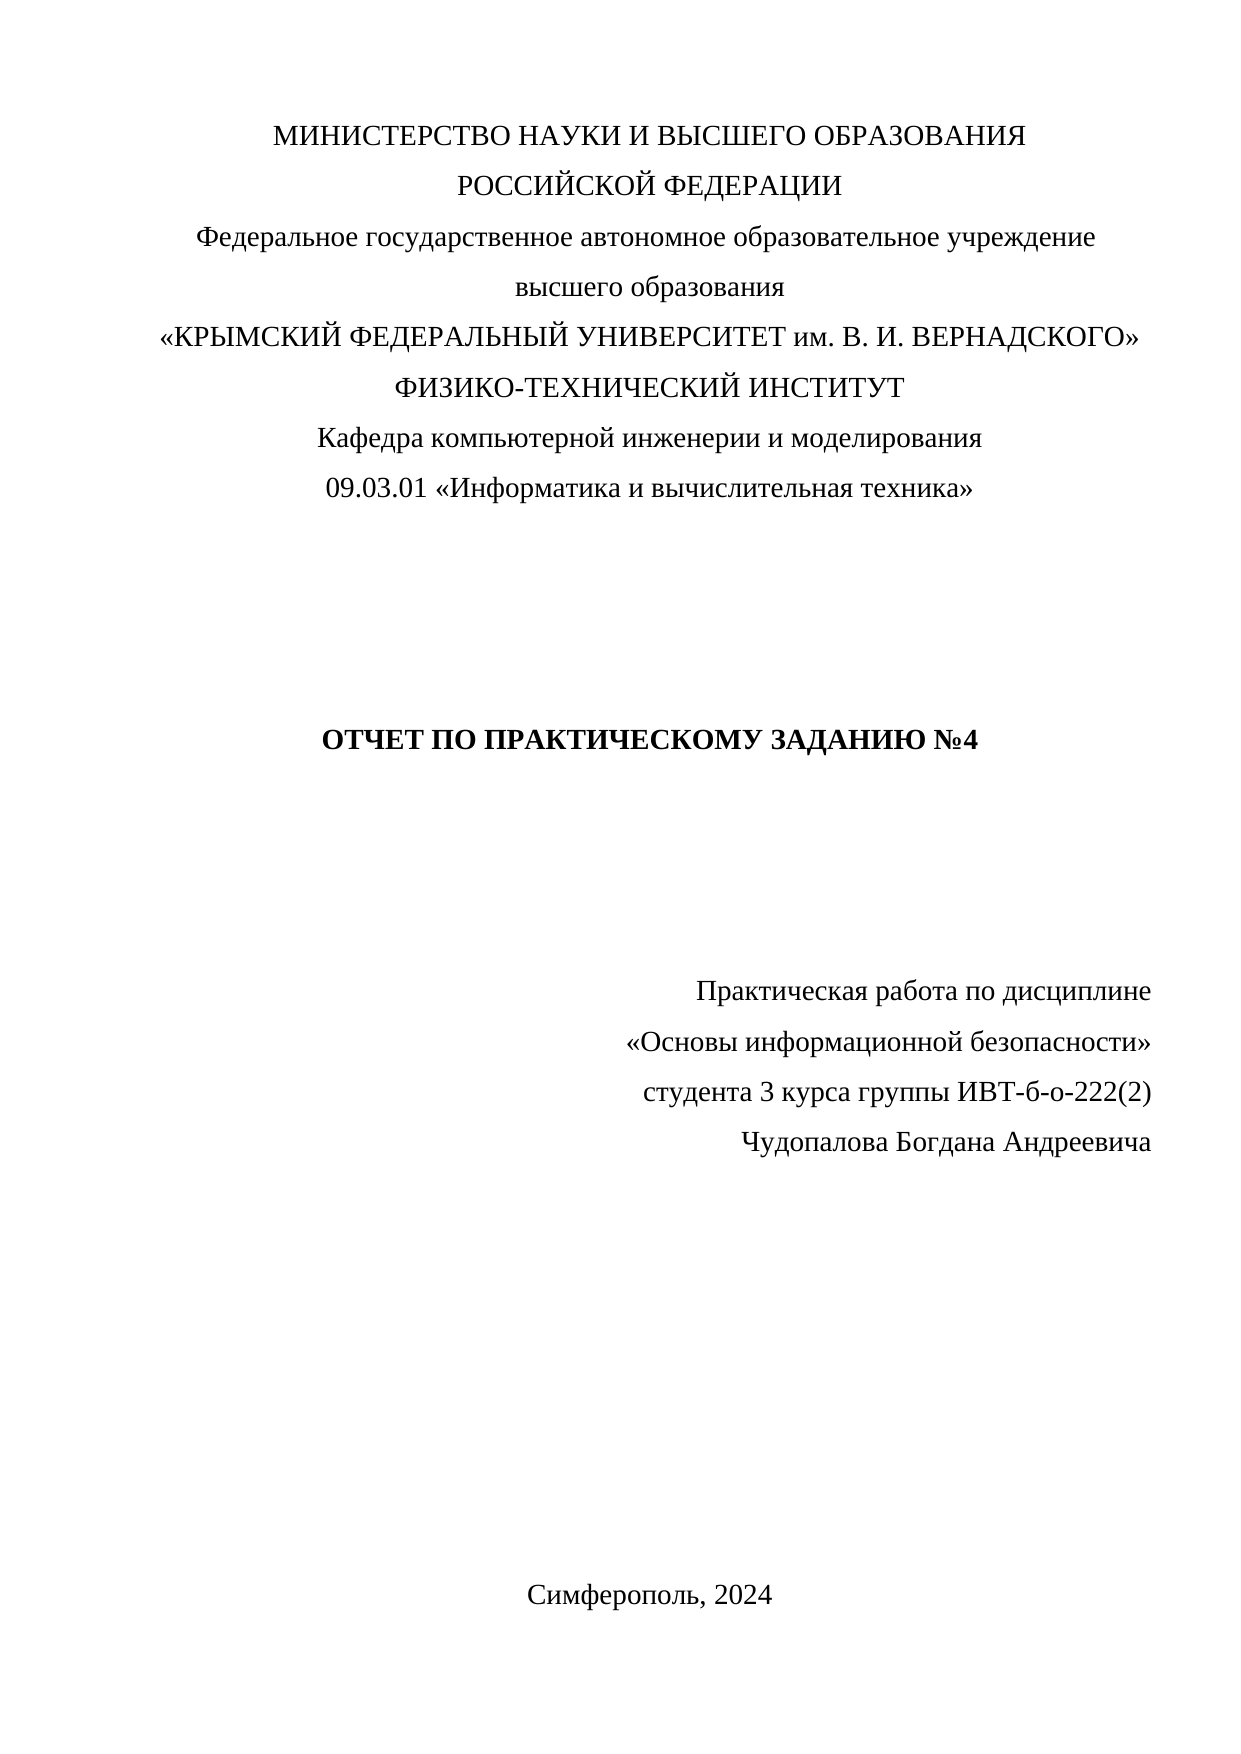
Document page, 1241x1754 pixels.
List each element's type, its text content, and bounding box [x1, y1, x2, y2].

text ФИЗИКО-ТЕХНИЧЕСКИЙ ИНСТИТУТ [148, 370, 1152, 403]
text Чудопалова Богдана Андреевича [148, 1124, 1152, 1158]
text «Основы информационной безопасности» [148, 1024, 1152, 1057]
text Практическая работа по дисциплине [148, 973, 1152, 1007]
text Симферополь, 2024 [148, 1577, 1152, 1611]
text МИНИСТЕРСТВО НАУКИ И ВЫСШЕГО ОБРАЗОВАНИЯ РОССИЙСКОЙ ФЕДЕРАЦИИ [148, 118, 1152, 202]
text Кафедра компьютерной инженерии и моделирования [148, 420, 1152, 453]
text студента 3 курса группы ИВТ-б-о-222(2) [148, 1074, 1152, 1108]
text 09.03.01 «Информатика и вычислительная техника» [148, 470, 1152, 504]
text Федеральное государственное автономное образовательное учреждение высшего образования [148, 219, 1152, 303]
text «КРЫМСКИЙ ФЕДЕРАЛЬНЫЙ УНИВЕРСИТЕТ им. В. И. ВЕРНАДСКОГО» [148, 319, 1152, 353]
text ОТЧЕТ ПО ПРАКТИЧЕСКОМУ ЗАДАНИЮ №4 [148, 722, 1152, 755]
